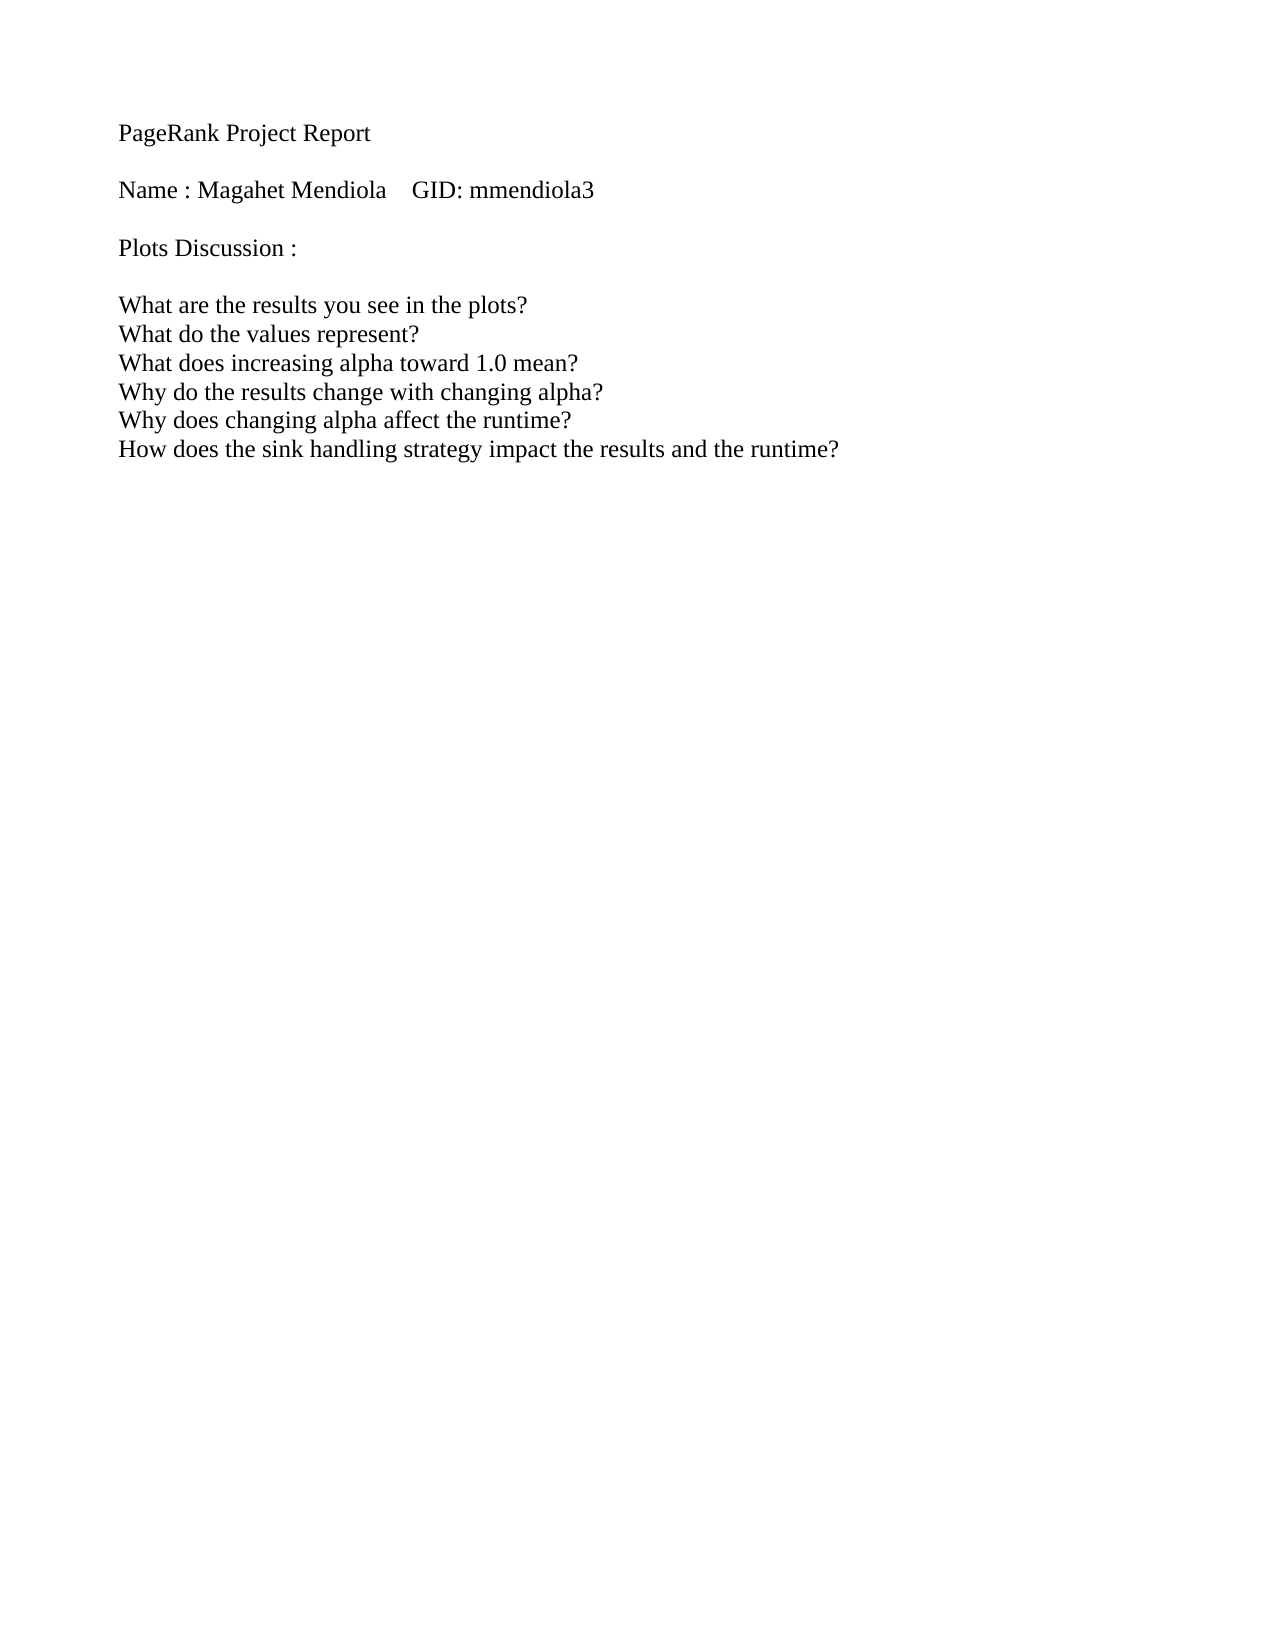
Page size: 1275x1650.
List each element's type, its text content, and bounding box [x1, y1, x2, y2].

text Plots Discussion : [118, 233, 1157, 262]
text How does the sink handling strategy impact the results and the runtime? [118, 434, 1157, 463]
text What does increasing alpha toward 1.0 mean? [118, 348, 1157, 377]
text What do the values represent? [118, 319, 1157, 348]
text Why do the results change with changing alpha? [118, 377, 1157, 406]
text PageRank Project Report [118, 118, 1157, 176]
text Name : Magahet Mendiola GID: mmendiola3 [118, 176, 1157, 204]
text Why does changing alpha affect the runtime? [118, 406, 1157, 434]
text What are the results you see in the plots? [118, 291, 1157, 319]
